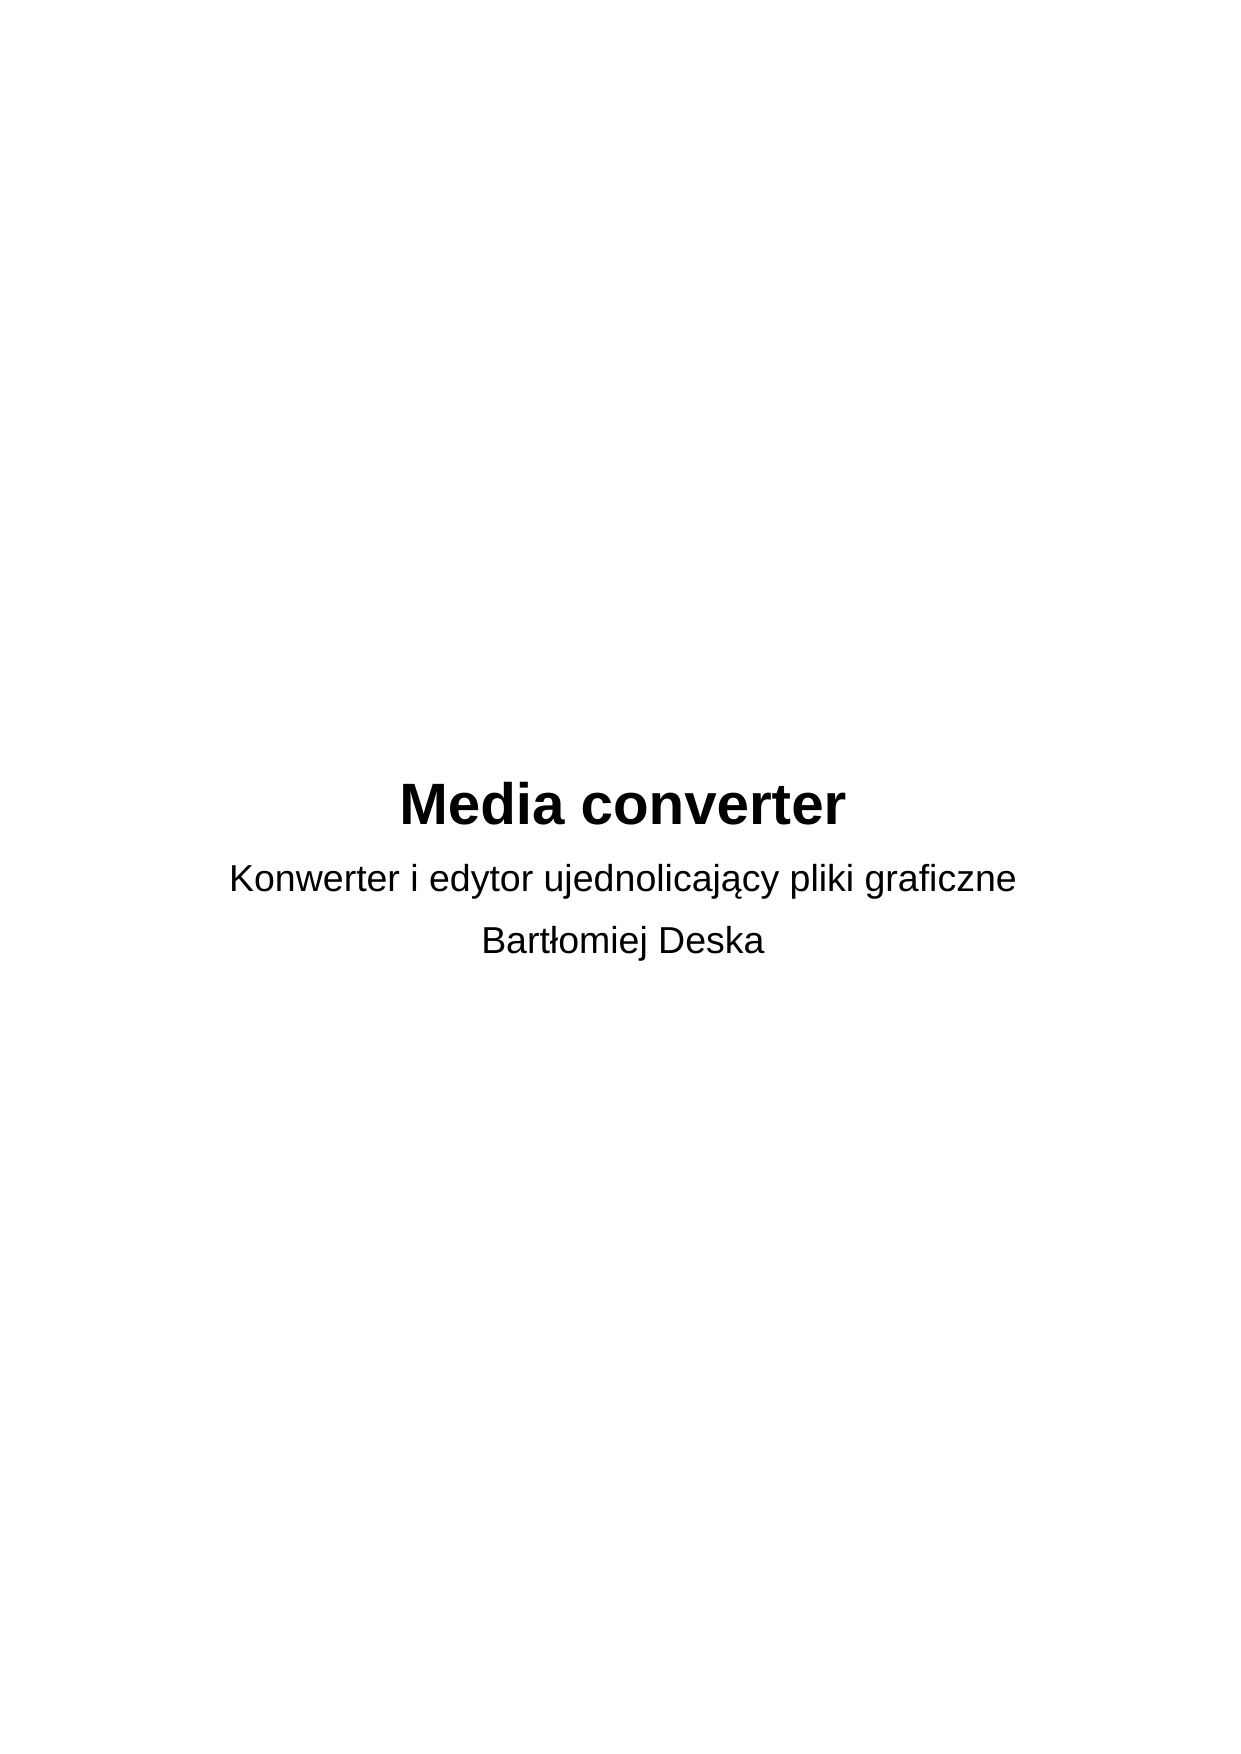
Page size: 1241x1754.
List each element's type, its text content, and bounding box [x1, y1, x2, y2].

table_header Media converter Konwerter i edytor ujednolicający pliki graficzne Bartłomiej Deska [124, 118, 1122, 1601]
